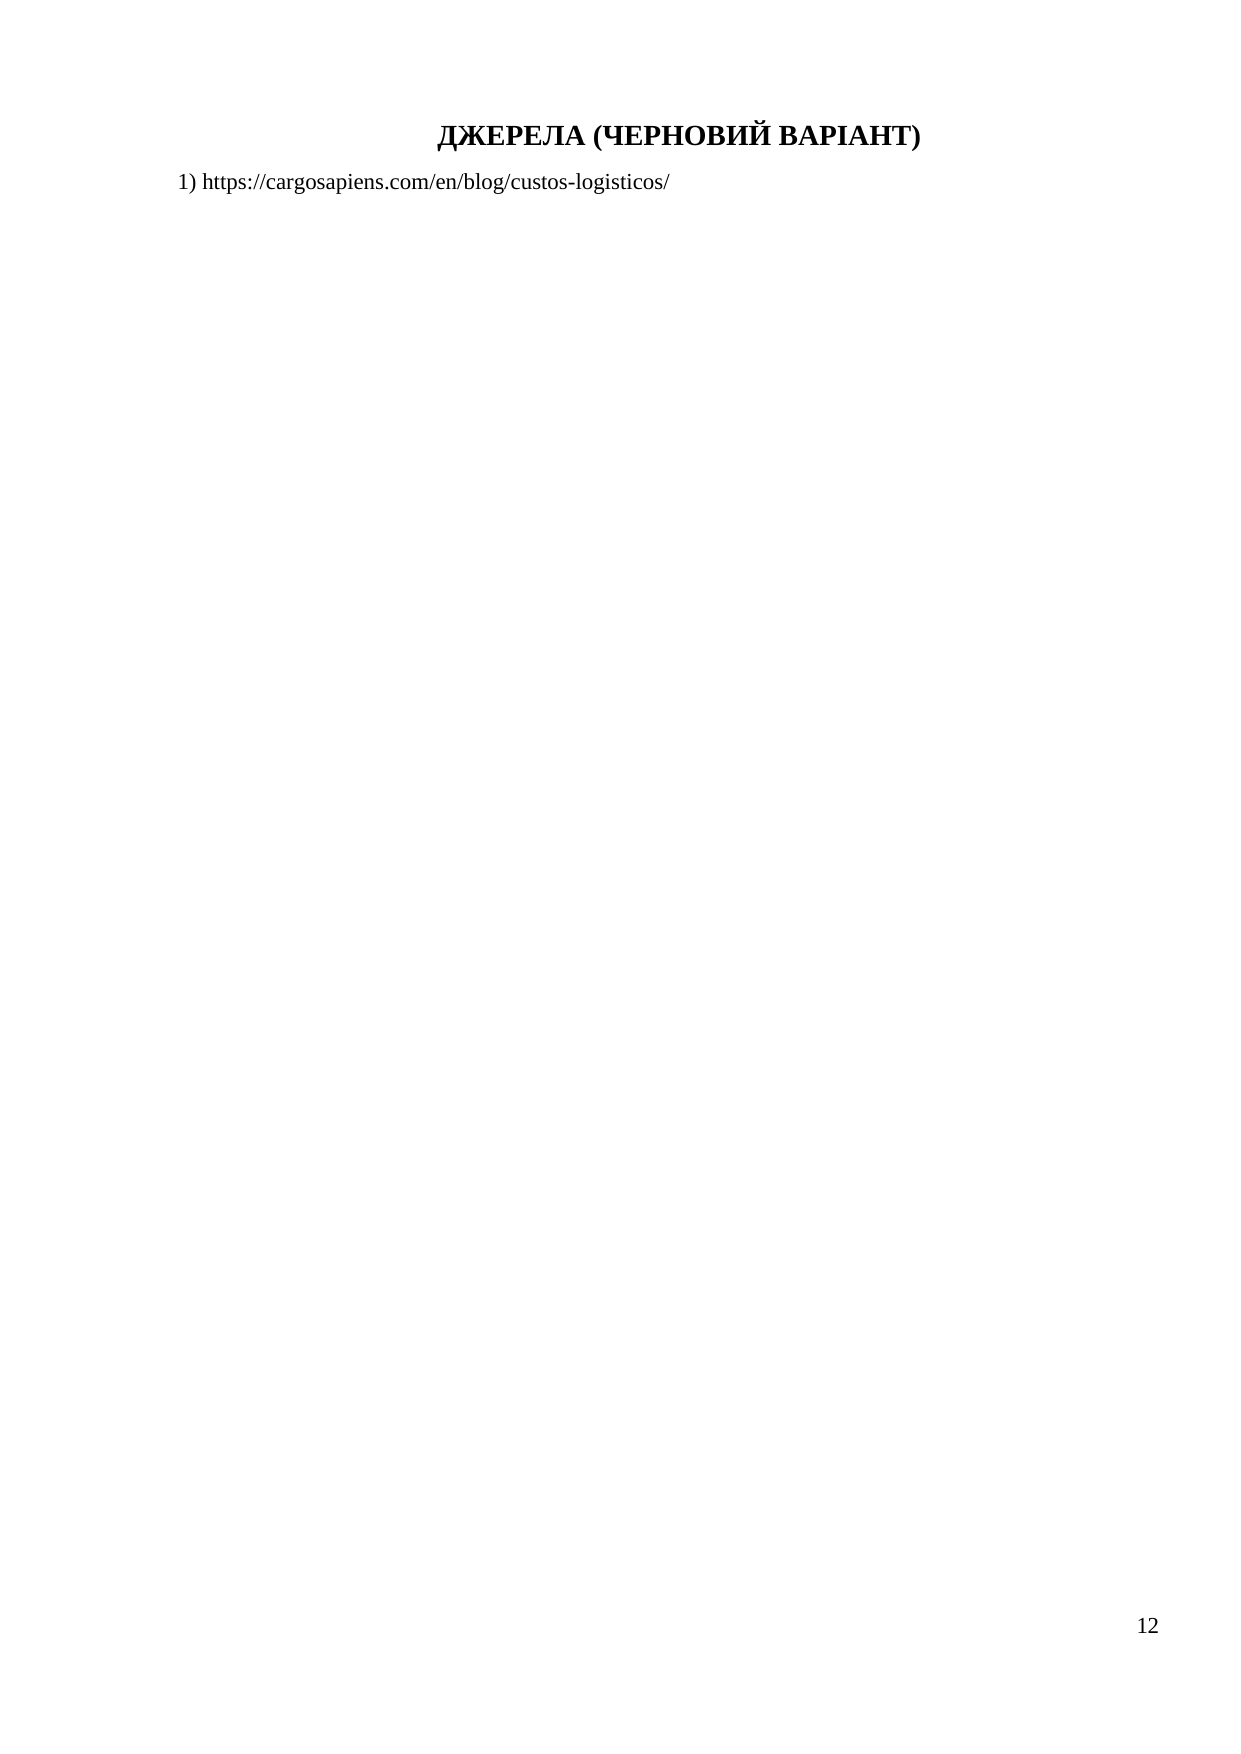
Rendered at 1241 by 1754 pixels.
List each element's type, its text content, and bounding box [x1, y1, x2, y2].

text 1) https://cargosapiens.com/en/blog/custos-logisticos/ [177, 168, 1181, 195]
subtitle ДЖЕРЕЛА (черновий варіант) [177, 118, 1181, 152]
